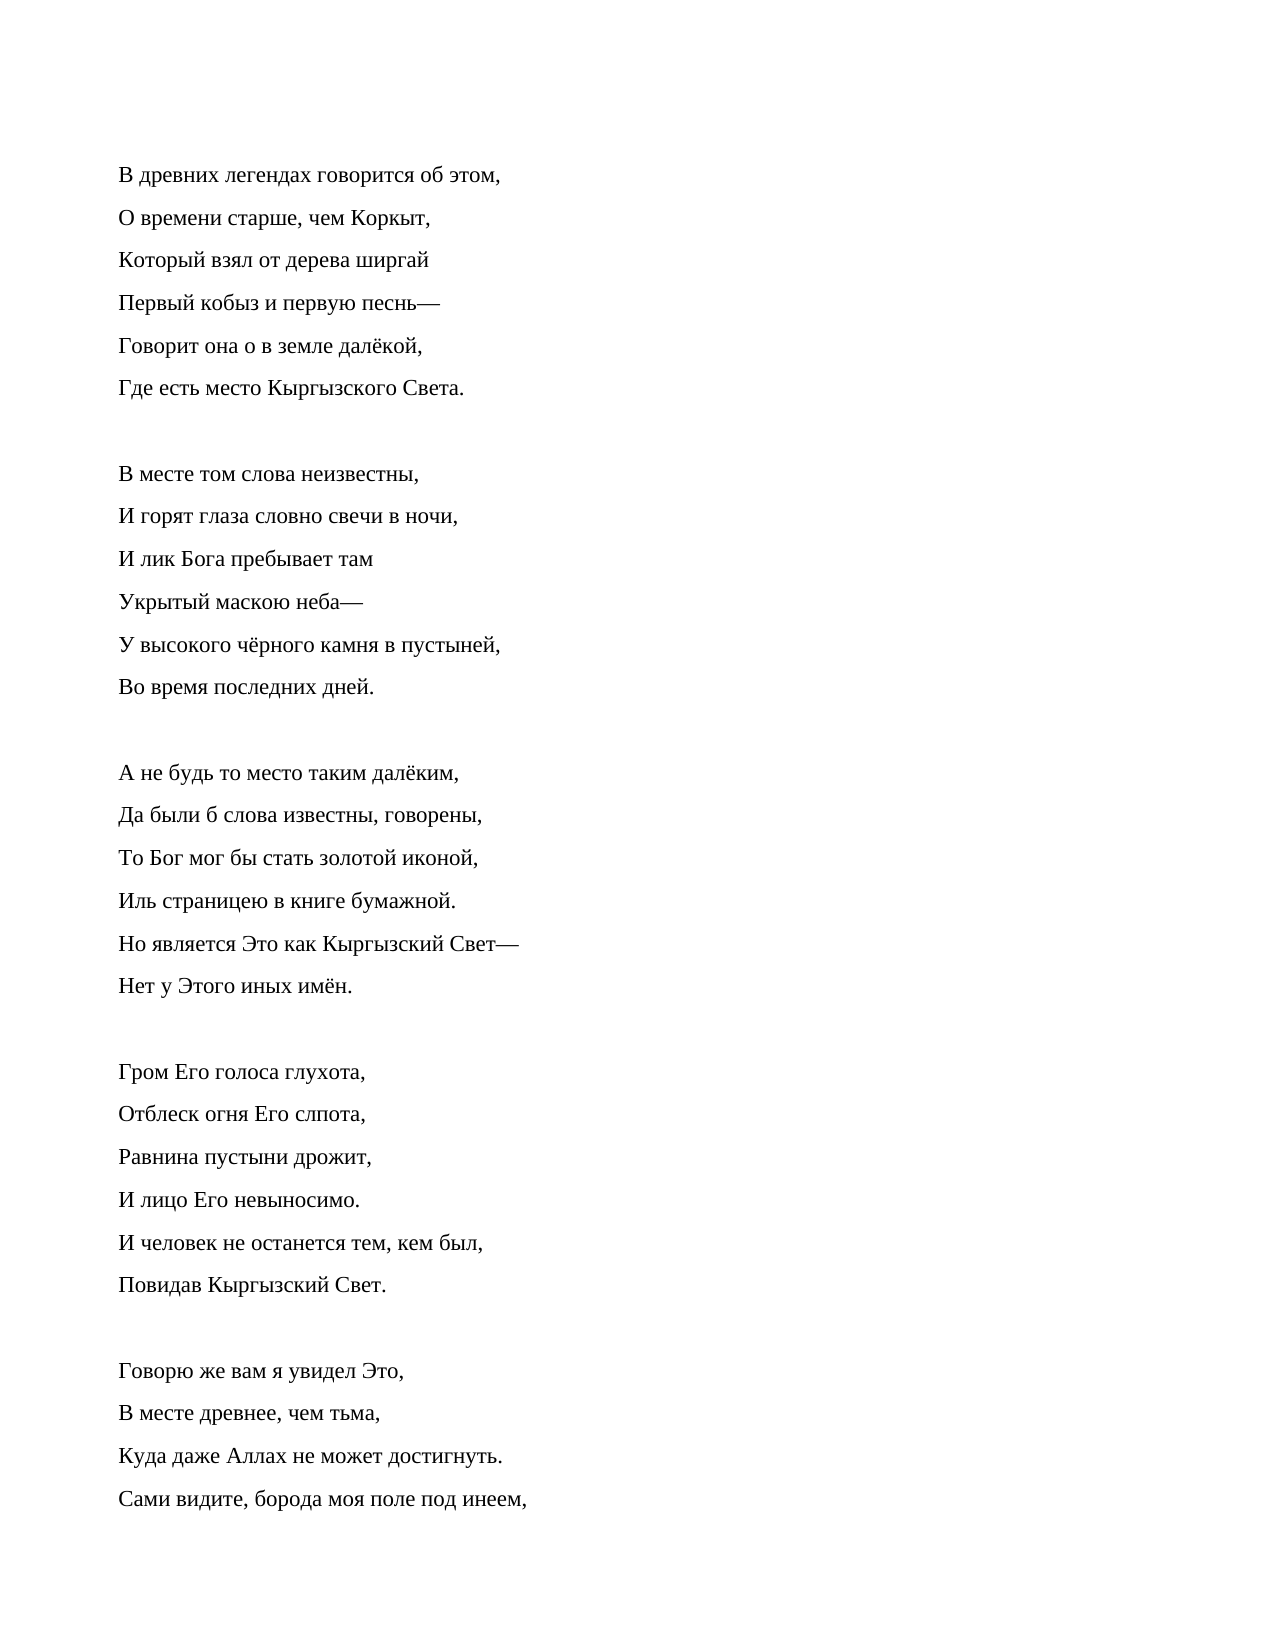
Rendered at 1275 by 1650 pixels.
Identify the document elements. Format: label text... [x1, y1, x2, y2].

text Нет у Этого иных имён. [118, 972, 1157, 999]
text В месте древнее, чем тьма, [118, 1399, 1157, 1426]
text Куда даже Аллах не может достигнуть. [118, 1442, 1157, 1468]
text И человек не останется тем, кем был, [118, 1228, 1157, 1255]
text Повидав Кыргызский Свет. [118, 1271, 1157, 1298]
text Иль страницею в книге бумажной. [118, 887, 1157, 913]
text Где есть место Кыргызского Света. [118, 374, 1157, 401]
text Отблеск огня Его слпота, [118, 1100, 1157, 1127]
text Сами видите, борода моя поле под инеем, [118, 1485, 1157, 1511]
text Да были б слова известны, говорены, [118, 801, 1157, 828]
text И горят глаза словно свечи в ночи, [118, 502, 1157, 529]
text Говорю же вам я увидел Это, [118, 1357, 1157, 1383]
text Но является Это как Кыргызский Свет— [118, 929, 1157, 956]
text Гром Его голоса глухота, [118, 1058, 1157, 1084]
text А не будь то место таким далёким, [118, 759, 1157, 785]
text Равнина пустыни дрожит, [118, 1143, 1157, 1169]
text У высокого чёрного камня в пустыней, [118, 631, 1157, 657]
text И лицо Его невыносимо. [118, 1186, 1157, 1212]
text Укрытый маскою неба— [118, 588, 1157, 614]
text Первый кобыз и первую песнь— [118, 289, 1157, 315]
text Который взял от дерева ширгай [118, 246, 1157, 273]
text В древних легендах говорится об этом, [118, 161, 1157, 187]
text Во время последних дней. [118, 673, 1157, 700]
text То Бог мог бы стать золотой иконой, [118, 844, 1157, 871]
text В месте том слова неизвестны, [118, 460, 1157, 486]
text О времени старше, чем Коркыт, [118, 203, 1157, 230]
text И лик Бога пребывает там [118, 545, 1157, 572]
text Говорит она о в земле далёкой, [118, 332, 1157, 358]
